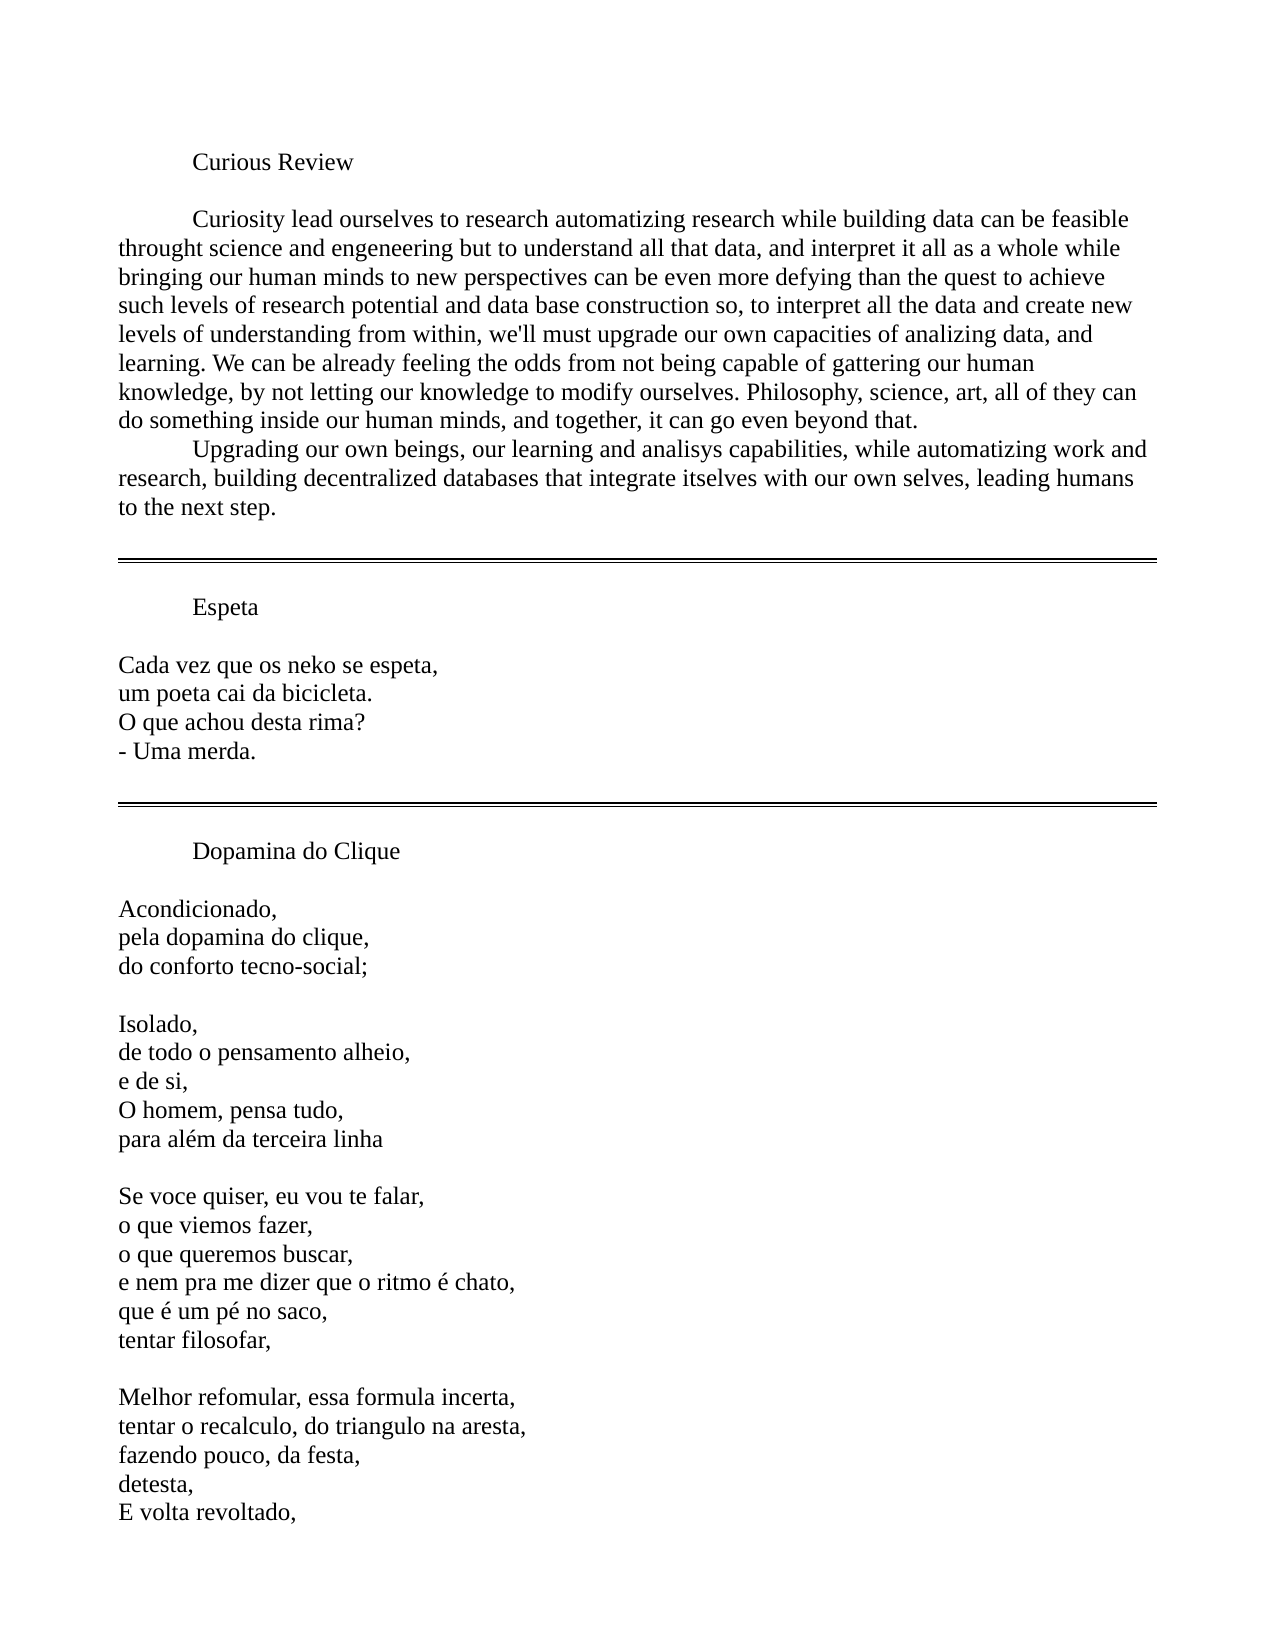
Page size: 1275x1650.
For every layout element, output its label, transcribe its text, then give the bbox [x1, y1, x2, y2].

text O que achou desta rima? [118, 707, 1157, 736]
text e nem pra me dizer que o ritmo é chato, [118, 1267, 1157, 1296]
text Melhor refomular, essa formula incerta, [118, 1382, 1157, 1411]
text e de si, [118, 1066, 1157, 1095]
text fazendo pouco, da festa, [118, 1440, 1157, 1469]
text E volta revoltado, [118, 1497, 1157, 1526]
text Upgrading our own beings, our learning and analisys capabilities, while automatizing work and research, building decentralized databases that integrate itselves with our own selves, leading humans to the next step. [118, 434, 1157, 521]
text pela dopamina do clique, [118, 922, 1157, 951]
text que é um pé no saco, [118, 1296, 1157, 1325]
text O homem, pensa tudo, [118, 1095, 1157, 1124]
text tentar o recalculo, do triangulo na aresta, [118, 1411, 1157, 1440]
text Cada vez que os neko se espeta, [118, 650, 1157, 678]
text o que viemos fazer, [118, 1210, 1157, 1239]
text Curious Review [118, 147, 1157, 176]
text tentar filosofar, [118, 1325, 1157, 1354]
text Espeta [118, 592, 1157, 621]
text Acondicionado, [118, 894, 1157, 922]
text Dopamina do Clique [118, 836, 1157, 865]
text - Uma merda. [118, 736, 1157, 765]
text Isolado, [118, 1009, 1157, 1037]
text Curiosity lead ourselves to research automatizing research while building data can be feasible throught science and engeneering but to understand all that data, and interpret it all as a whole while bringing our human minds to new perspectives can be even more defying than the quest to achieve such levels of research potential and data base construction so, to interpret all the data and create new levels of understanding from within, we'll must upgrade our own capacities of analizing data, and learning. We can be already feeling the odds from not being capable of gattering our human knowledge, by not letting our knowledge to modify ourselves. Philosophy, science, art, all of they can do something inside our human minds, and together, it can go even beyond that. [118, 204, 1157, 434]
text detesta, [118, 1469, 1157, 1497]
text Se voce quiser, eu vou te falar, [118, 1181, 1157, 1210]
text um poeta cai da bicicleta. [118, 678, 1157, 707]
text do conforto tecno-social; [118, 951, 1157, 980]
text para além da terceira linha [118, 1124, 1157, 1152]
text o que queremos buscar, [118, 1239, 1157, 1267]
text de todo o pensamento alheio, [118, 1037, 1157, 1066]
